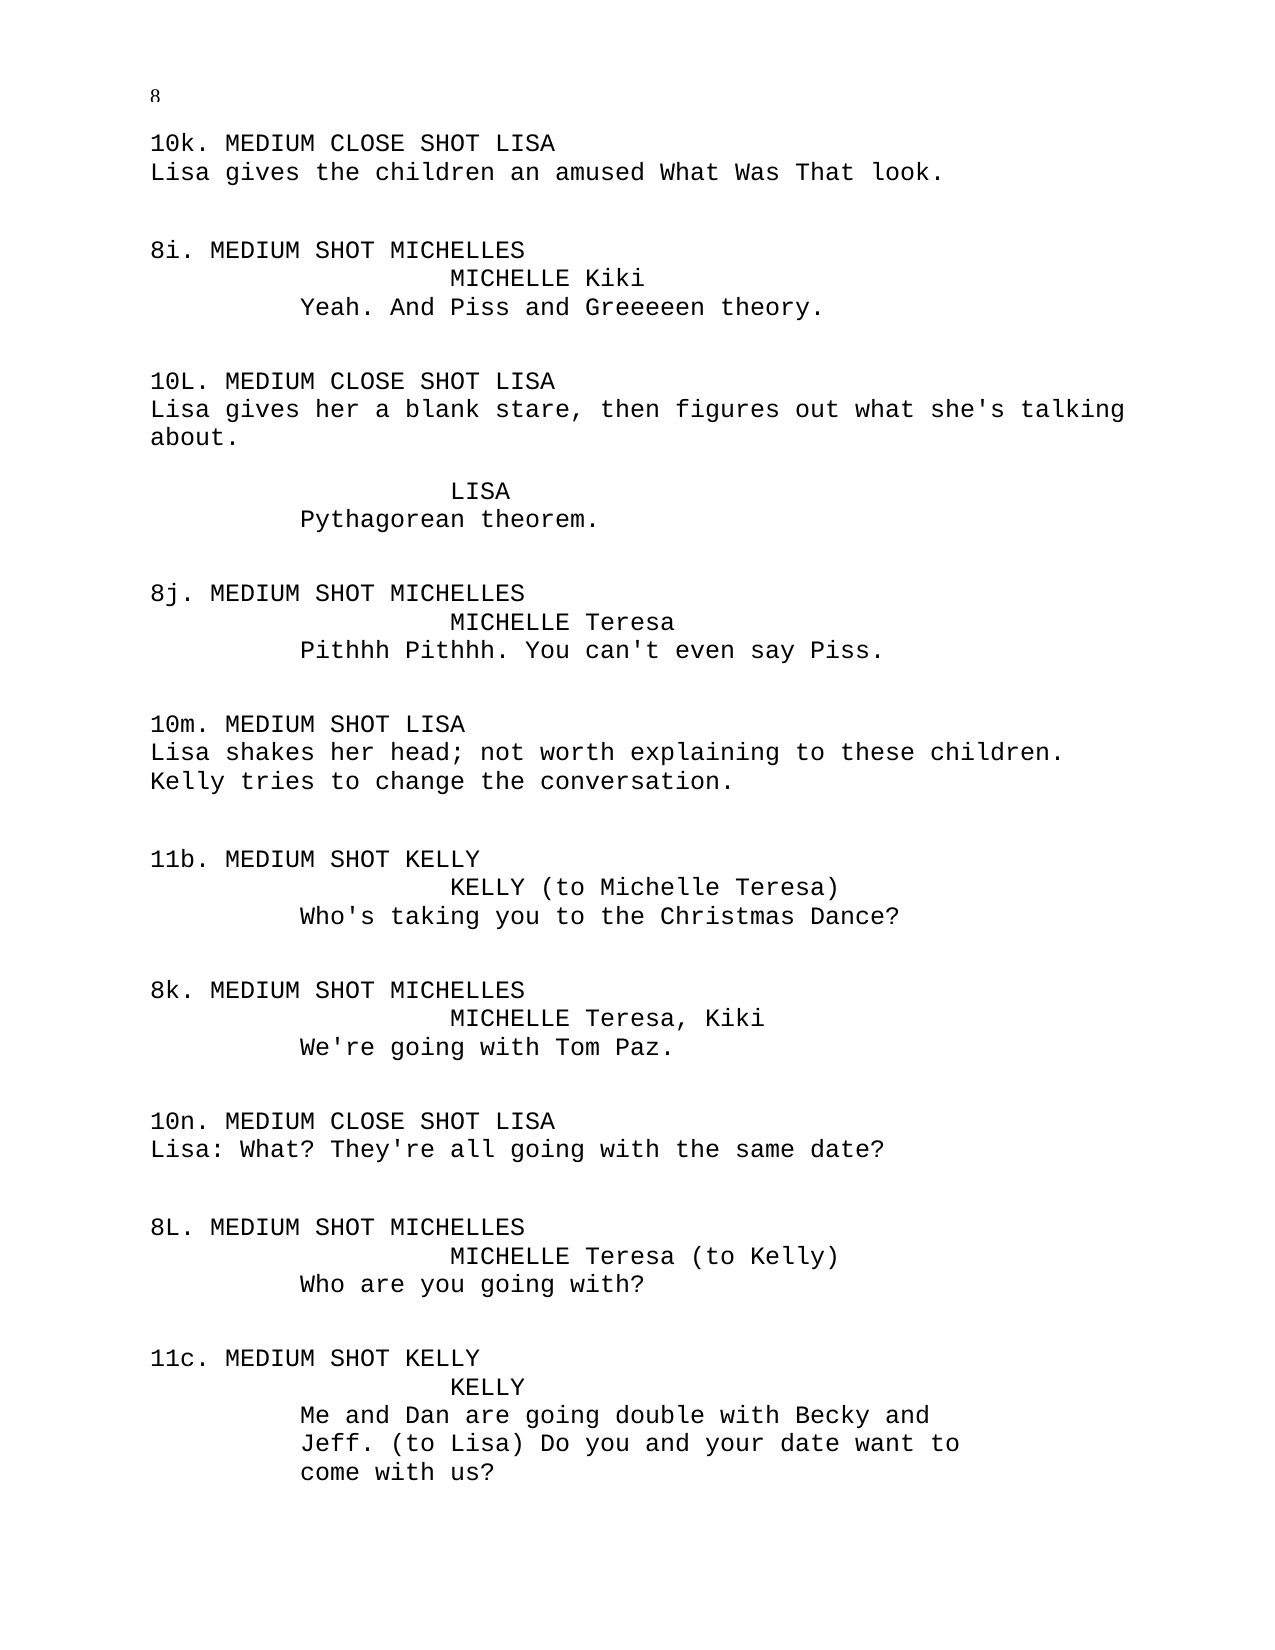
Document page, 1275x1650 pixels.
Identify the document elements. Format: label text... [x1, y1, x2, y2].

text Who are you going with? [300, 1272, 975, 1300]
text KELLY (to Michelle Teresa) [150, 875, 1125, 903]
subtitle 10m. MEDIUM SHOT LISA [150, 712, 1125, 740]
subtitle 10n. MEDIUM CLOSE SHOT LISA [150, 1108, 1125, 1137]
text Lisa: What? They're all going with the same date? [150, 1137, 1125, 1165]
subtitle 8k. MEDIUM SHOT MICHELLES [150, 977, 1125, 1006]
subtitle 10L. MEDIUM CLOSE SHOT LISA [150, 368, 1125, 397]
text KELLY [150, 1374, 1125, 1402]
subtitle 8L. MEDIUM SHOT MICHELLES [150, 1215, 1125, 1243]
subtitle 8i. MEDIUM SHOT MICHELLES [150, 237, 1125, 266]
text Who's taking you to the Christmas Dance? [300, 903, 975, 932]
text Yeah. And Piss and Greeeeen theory. [300, 294, 975, 322]
subtitle 8j. MEDIUM SHOT MICHELLES [150, 581, 1125, 609]
text We're going with Tom Paz. [300, 1034, 975, 1062]
text Pithhh Pithhh. You can't even say Piss. [300, 637, 975, 666]
subtitle 11b. MEDIUM SHOT KELLY [150, 847, 1125, 875]
text Me and Dan are going double with Becky and Jeff. (to Lisa) Do you and your date want to come with us? [300, 1402, 975, 1487]
subtitle 11c. MEDIUM SHOT KELLY [150, 1346, 1125, 1374]
text MICHELLE Kiki [150, 266, 1125, 294]
text MICHELLE Teresa, Kiki [150, 1006, 1125, 1034]
text MICHELLE Teresa [150, 609, 1125, 637]
subtitle 10k. MEDIUM CLOSE SHOT LISA [150, 131, 1125, 159]
text MICHELLE Teresa (to Kelly) [150, 1243, 1125, 1272]
text Lisa shakes her head; not worth explaining to these children. Kelly tries to change the conversation. [150, 740, 1125, 797]
text LISA [150, 478, 1125, 507]
text Lisa gives the children an amused What Was That look. [150, 159, 1125, 187]
text Pythagorean theorem. [300, 507, 975, 535]
text Lisa gives her a blank stare, then figures out what she's talking about. [150, 397, 1125, 453]
